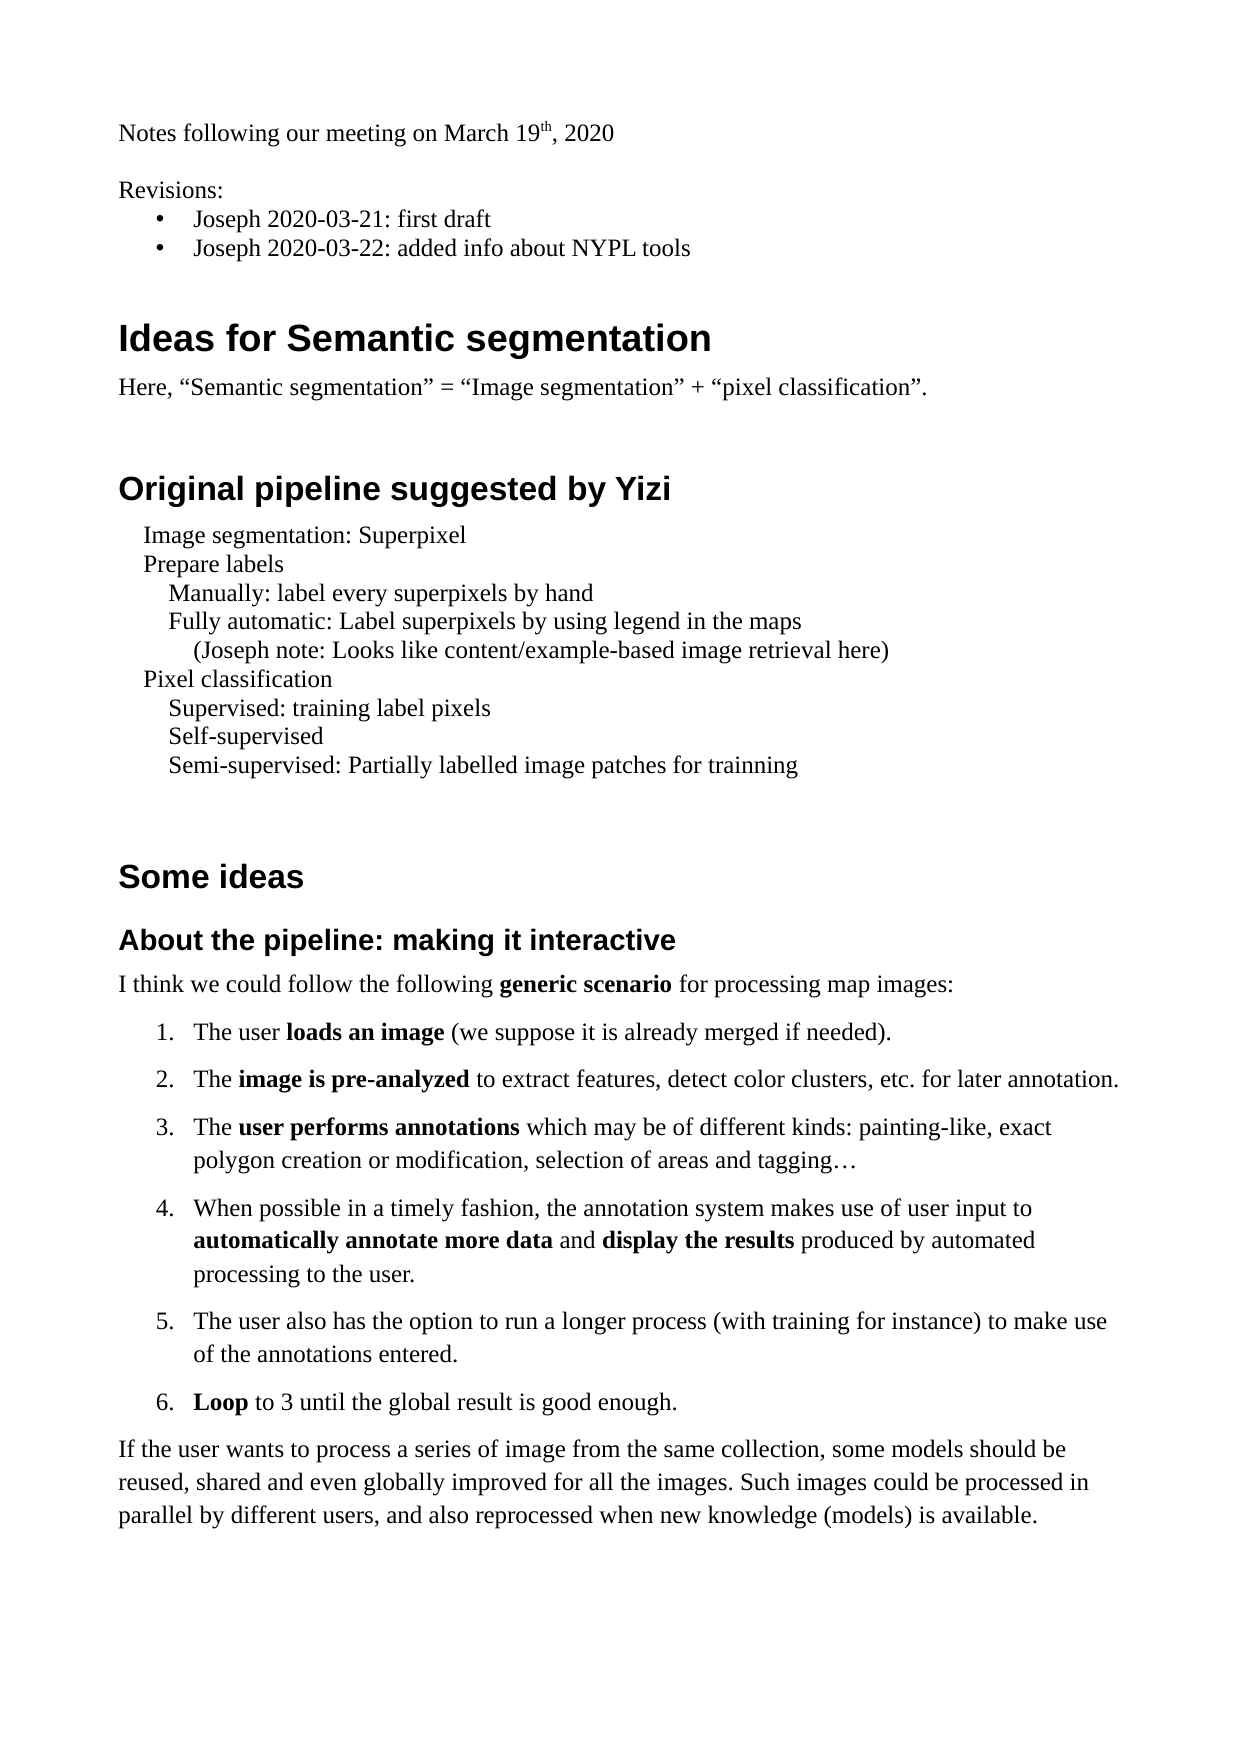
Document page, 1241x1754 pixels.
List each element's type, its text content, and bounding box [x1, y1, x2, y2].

list The user also has the option to run a longer process (with training for instance) to make use of the annotations entered. [156, 1306, 1122, 1368]
list The user performs annotations which may be of different kinds: painting-like, exact polygon creation or modification, selection of areas and tagging… [156, 1112, 1122, 1174]
list When possible in a timely fashion, the annotation system makes use of user input to automatically annotate more data and display the results produced by automated processing to the user. [156, 1193, 1122, 1287]
subtitle Original pipeline suggested by Yizi [118, 469, 1122, 508]
text Revisions: [118, 176, 1122, 204]
text Supervised: training label pixels [118, 693, 1122, 721]
subtitle Some ideas [118, 857, 1122, 896]
list Joseph 2020-03-21: first draft [156, 204, 1122, 233]
text Self-supervised [118, 721, 1122, 750]
text (Joseph note: Looks like content/example-based image retrieval here) [118, 635, 1122, 664]
text If the user wants to process a series of image from the same collection, some models should be reused, shared and even globally improved for all the images. Such images could be processed in parallel by different users, and also reprocessed when new knowledge (models) is available. [118, 1434, 1122, 1529]
list The user loads an image (we suppose it is already merged if needed). [156, 1017, 1122, 1046]
text Notes following our meeting on March 19th, 2020 [118, 118, 1122, 147]
list Loop to 3 until the global result is good enough. [156, 1387, 1122, 1416]
list The image is pre-analyzed to extract features, detect color clusters, etc. for later annotation. [156, 1064, 1122, 1093]
text Pixel classification [118, 664, 1122, 693]
text Semi-supervised: Partially labelled image patches for trainning [118, 750, 1122, 779]
text Fully automatic: Label superpixels by using legend in the maps [118, 606, 1122, 635]
text Manually: label every superpixels by hand [118, 578, 1122, 606]
text Prepare labels [118, 549, 1122, 578]
text I think we could follow the following generic scenario for processing map images: [118, 969, 1122, 998]
subtitle About the pipeline: making it interactive [118, 923, 1122, 957]
text Here, “Semantic segmentation” = “Image segmentation” + “pixel classification”. [118, 372, 1122, 401]
list Joseph 2020-03-22: added info about NYPL tools [156, 233, 1122, 262]
subtitle Ideas for Semantic segmentation [118, 316, 1122, 359]
text Image segmentation: Superpixel [118, 520, 1122, 549]
